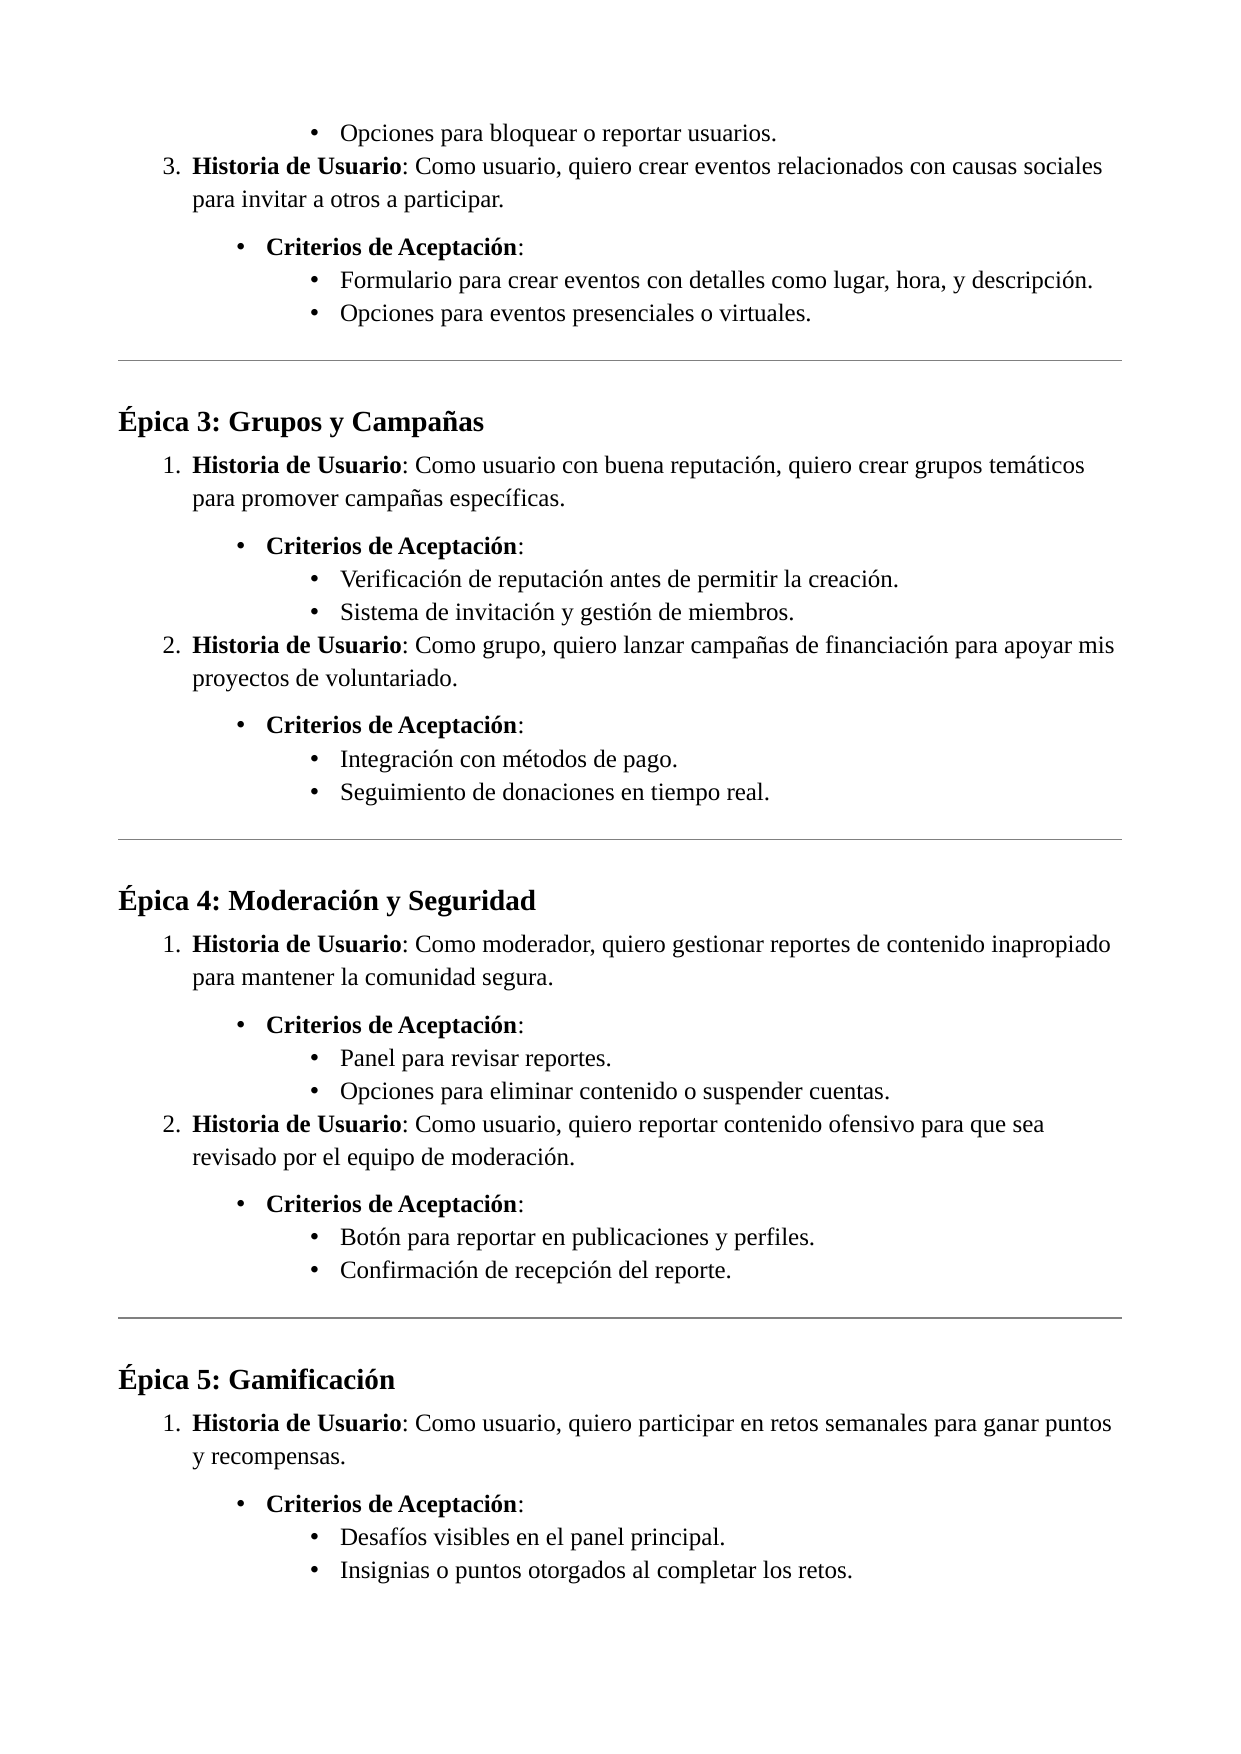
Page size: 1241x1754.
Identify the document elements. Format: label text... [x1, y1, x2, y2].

subtitle Épica 4: Moderación y Seguridad [118, 883, 1122, 917]
list Desafíos visibles en el panel principal. [310, 1522, 1122, 1550]
list Criterios de Aceptación: [236, 1189, 1122, 1218]
list Criterios de Aceptación: [236, 1489, 1122, 1517]
list Historia de Usuario: Como moderador, quiero gestionar reportes de contenido inapropiado para mantener la comunidad segura. [162, 929, 1122, 991]
list Confirmación de recepción del reporte. [310, 1256, 1122, 1284]
list Formulario para crear eventos con detalles como lugar, hora, y descripción. [310, 265, 1122, 293]
list Historia de Usuario: Como grupo, quiero lanzar campañas de financiación para apoyar mis proyectos de voluntariado. [162, 630, 1122, 692]
list Opciones para eliminar contenido o suspender cuentas. [310, 1076, 1122, 1104]
subtitle Épica 5: Gamificación [118, 1362, 1122, 1396]
list Historia de Usuario: Como usuario, quiero participar en retos semanales para ganar puntos y recompensas. [162, 1408, 1122, 1470]
list Integración con métodos de pago. [310, 744, 1122, 772]
list Botón para reportar en publicaciones y perfiles. [310, 1222, 1122, 1251]
list Historia de Usuario: Como usuario, quiero reportar contenido ofensivo para que sea revisado por el equipo de moderación. [162, 1109, 1122, 1171]
list Seguimiento de donaciones en tiempo real. [310, 777, 1122, 805]
list Historia de Usuario: Como usuario con buena reputación, quiero crear grupos temáticos para promover campañas específicas. [162, 450, 1122, 512]
list Historia de Usuario: Como usuario, quiero crear eventos relacionados con causas sociales para invitar a otros a participar. [162, 151, 1122, 213]
list Criterios de Aceptación: [236, 711, 1122, 739]
list Opciones para eventos presenciales o virtuales. [310, 298, 1122, 327]
list Sistema de invitación y gestión de miembros. [310, 597, 1122, 626]
list Panel para revisar reportes. [310, 1043, 1122, 1072]
list Opciones para bloquear o reportar usuarios. [310, 118, 1122, 147]
subtitle Épica 3: Grupos y Campañas [118, 404, 1122, 438]
list Verificación de reputación antes de permitir la creación. [310, 564, 1122, 593]
list Criterios de Aceptación: [236, 232, 1122, 261]
list Criterios de Aceptación: [236, 531, 1122, 560]
list Insignias o puntos otorgados al completar los retos. [310, 1555, 1122, 1583]
list Criterios de Aceptación: [236, 1010, 1122, 1038]
